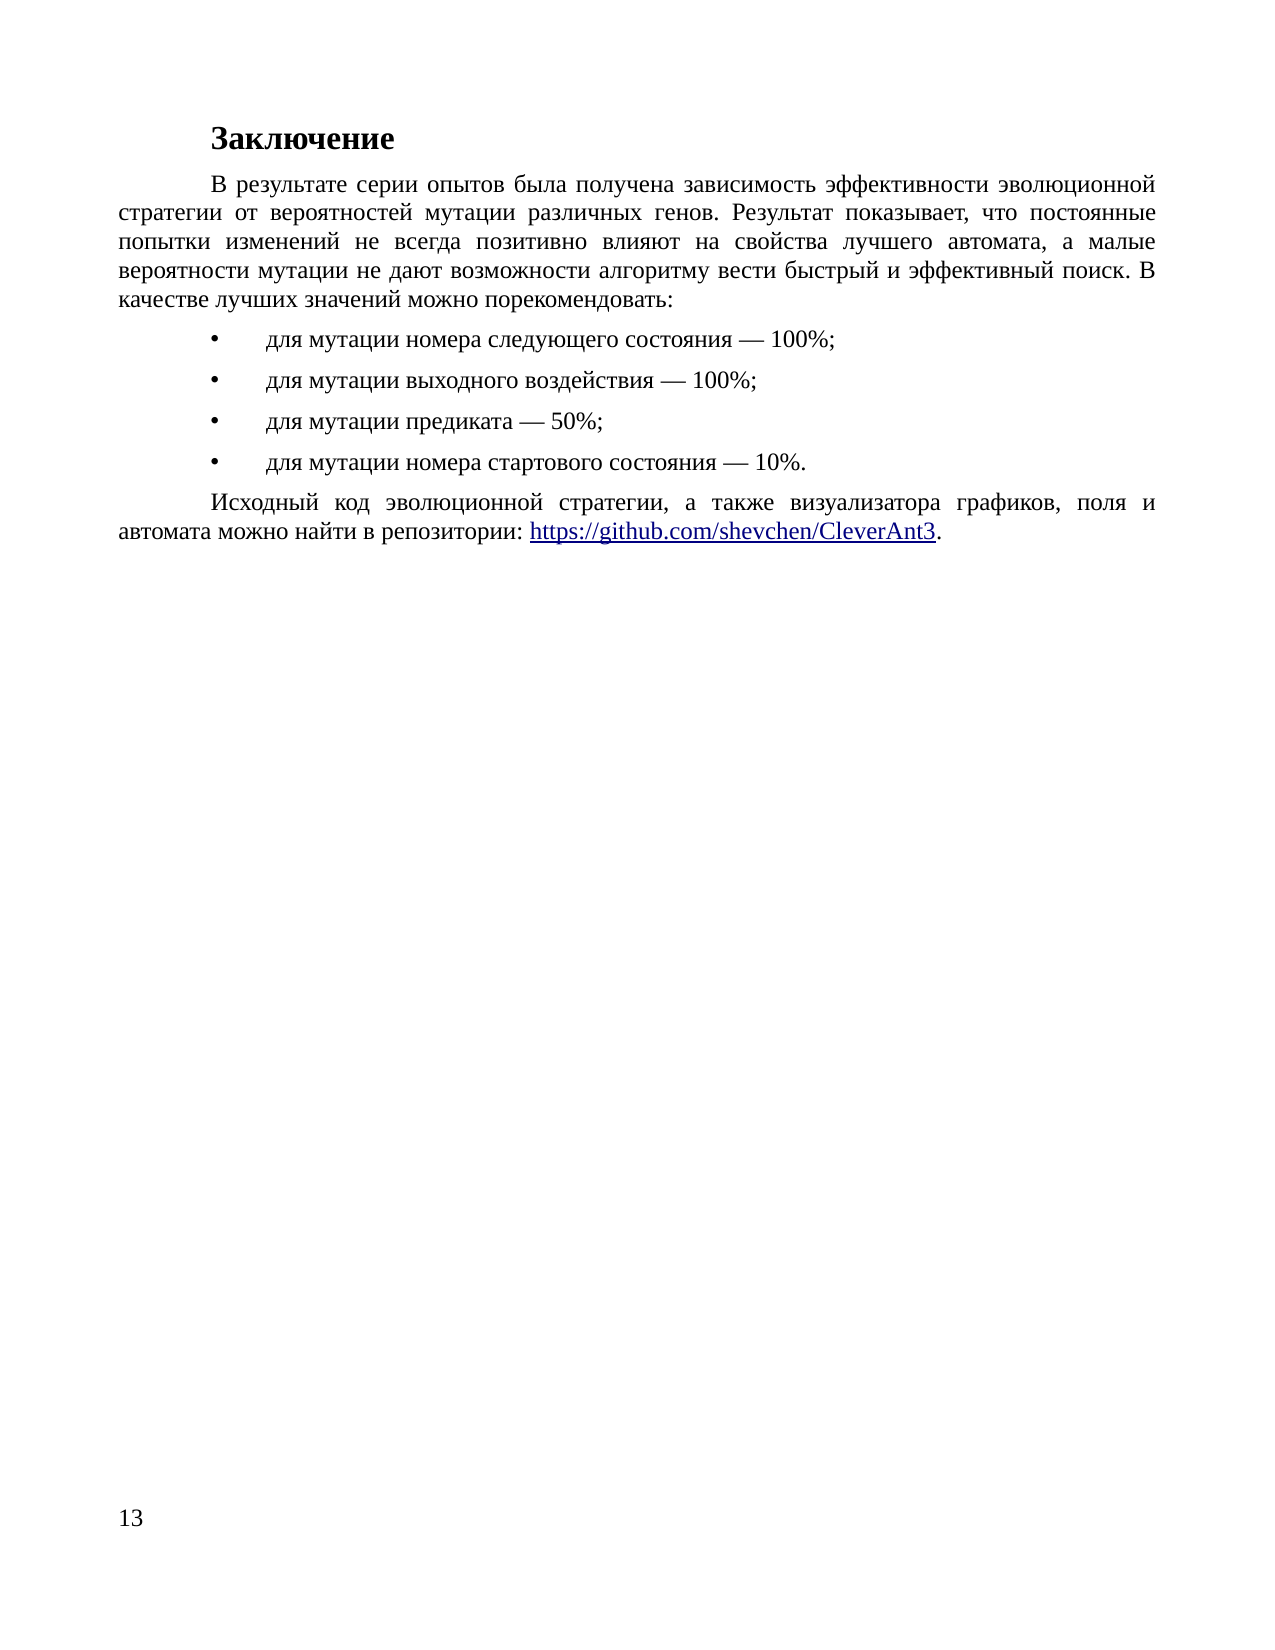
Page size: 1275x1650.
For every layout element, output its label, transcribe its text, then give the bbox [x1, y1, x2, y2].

subtitle Заключение [118, 118, 1157, 157]
list для мутации номера стартового состояния — 10%. [118, 447, 1157, 475]
list для мутации номера следующего состояния — 100%; [118, 324, 1157, 353]
list для мутации предиката — 50%; [118, 406, 1157, 435]
text В результате серии опытов была получена зависимость эффективности эволюционной стратегии от вероятностей мутации различных генов. Результат показывает, что постоянные попытки изменений не всегда позитивно влияют на свойства лучшего автомата, а малые вероятности мутации не дают возможности алгоритму вести быстрый и эффективный поиск. В качестве лучших значений можно порекомендовать: [118, 169, 1157, 312]
list для мутации выходного воздействия — 100%; [118, 365, 1157, 394]
text Исходный код эволюционной стратегии, а также визуализатора графиков, поля и автомата можно найти в репозитории: https://github.com/shevchen/CleverAnt3. [118, 487, 1157, 545]
